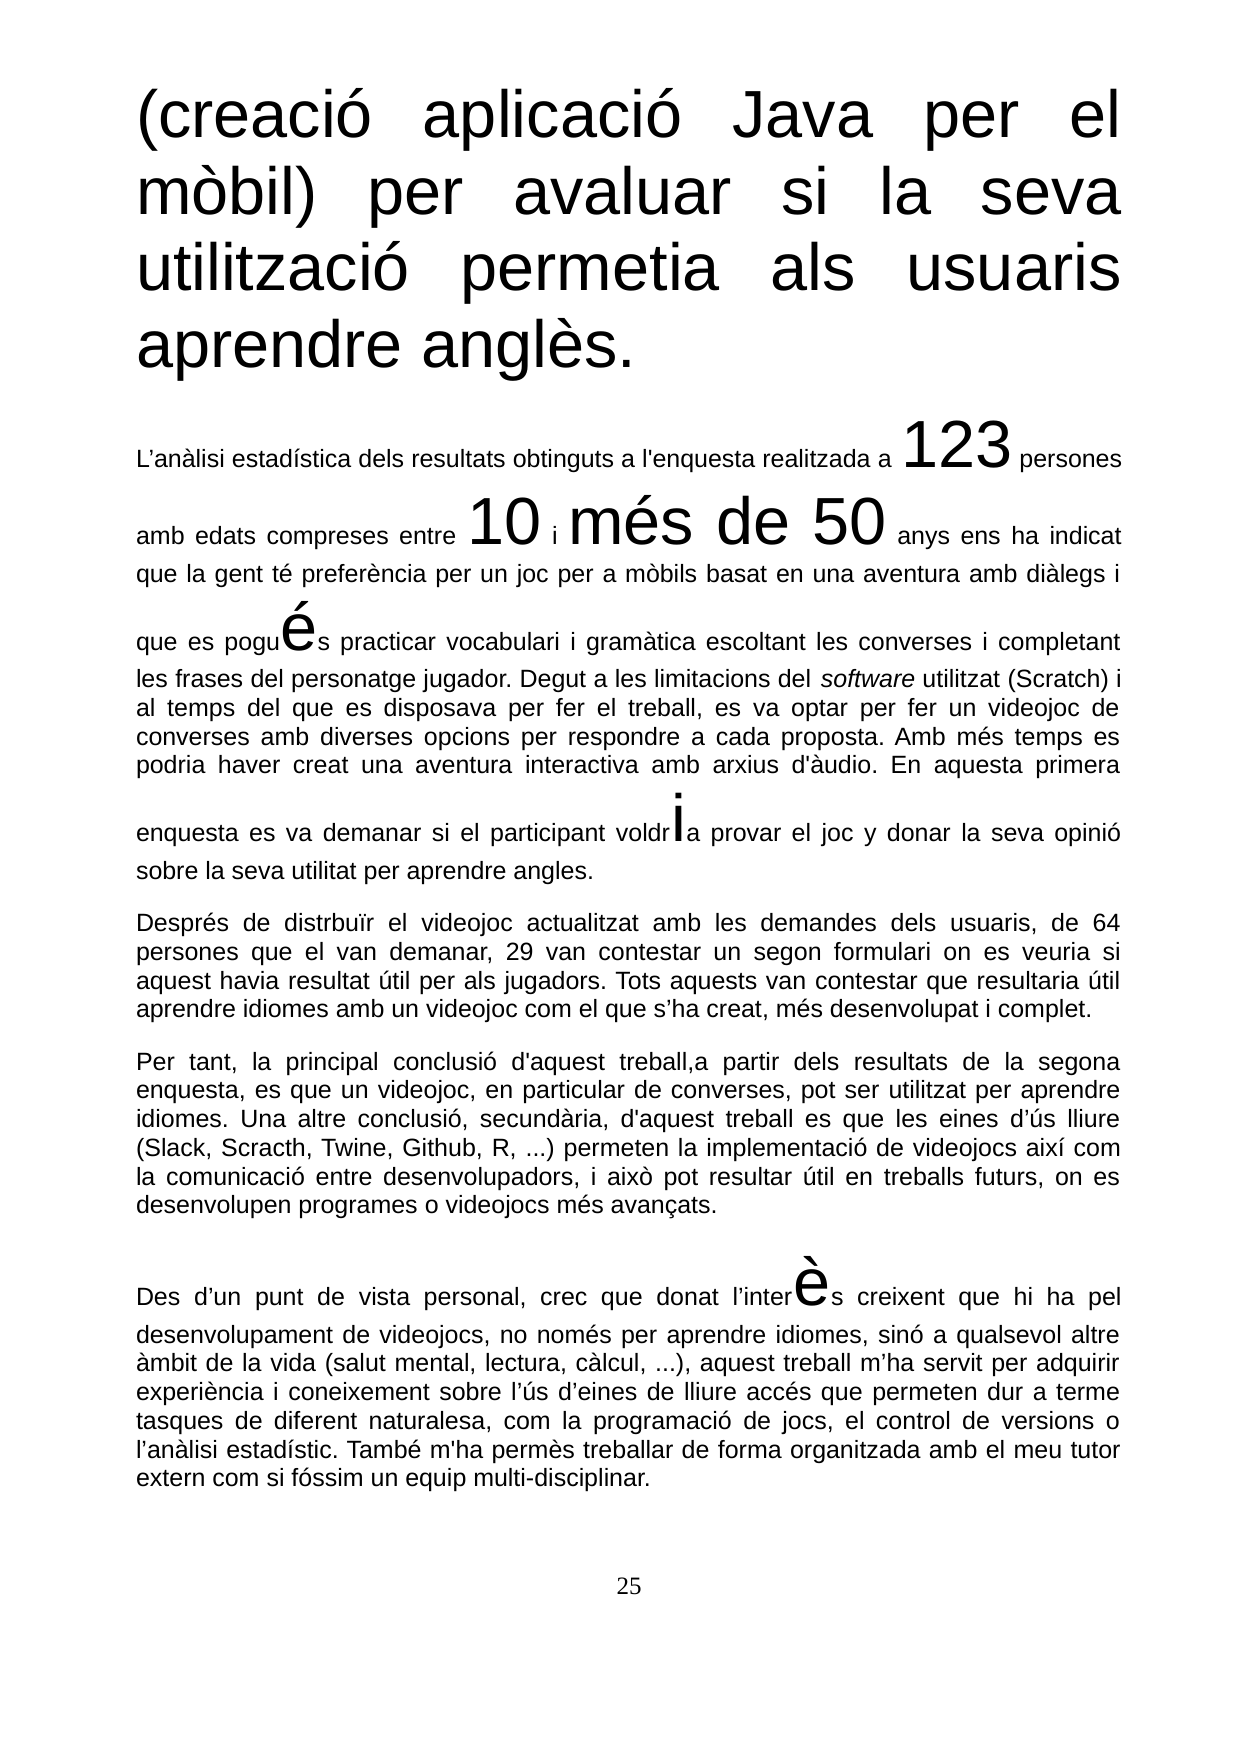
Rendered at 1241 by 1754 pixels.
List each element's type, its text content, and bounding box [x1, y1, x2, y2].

text (creació aplicació Java per el mòbil) per avaluar si la seva utilització permetia als usuaris aprendre anglès. [136, 75, 1122, 382]
text Per tant, la principal conclusió d'aquest treball,a partir dels resultats de la segona enquesta, es que un videojoc, en particular de converses, pot ser utilitzat per aprendre idiomes. Una altre conclusió, secundària, d'aquest treball es que les eines d’ús lliure (Slack, Scracth, Twine, Github, R, ...) permeten la implementació de videojocs així com la comunicació entre desenvolupadors, i això pot resultar útil en treballs futurs, on es desenvolupen programes o videojocs més avançats. [136, 1047, 1122, 1219]
text Des d’un punt de vista personal, crec que donat l’interès creixent que hi ha pel desenvolupament de videojocs, no només per aprendre idiomes, sinó a qualsevol altre àmbit de la vida (salut mental, lectura, càlcul, ...), aquest treball m’ha servit per adquirir experiència i coneixement sobre l’ús d’eines de lliure accés que permeten dur a terme tasques de diferent naturalesa, com la programació de jocs, el control de versions o l’anàlisi estadístic. També m'ha permès treballar de forma organitzada amb el meu tutor extern com si fóssim un equip multi-disciplinar. [136, 1243, 1122, 1492]
text Després de distrbuïr el videojoc actualitzat amb les demandes dels usuaris, de 64 persones que el van demanar, 29 van contestar un segon formulari on es veuria si aquest havia resultat útil per als jugadors. Tots aquests van contestar que resultaria útil aprendre idiomes amb un videojoc com el que s’ha creat, més desenvolupat i complet. [136, 908, 1122, 1023]
text L’anàlisi estadística dels resultats obtinguts a l'enquesta realitzada a 123 persones amb edats compreses entre 10 i més de 50 anys ens ha indicat que la gent té preferència per un joc per a mòbils basat en una aventura amb diàlegs i que es pogués practicar vocabulari i gramàtica escoltant les converses i completant les frases del personatge jugador. Degut a les limitacions del software utilitzat (Scratch) i al temps del que es disposava per fer el treball, es va optar per fer un videojoc de converses amb diverses opcions per respondre a cada proposta. Amb més temps es podria haver creat una aventura interactiva amb arxius d'àudio. En aquesta primera enquesta es va demanar si el participant voldria provar el joc y donar la seva opinió sobre la seva utilitat per aprendre angles. [136, 405, 1122, 884]
